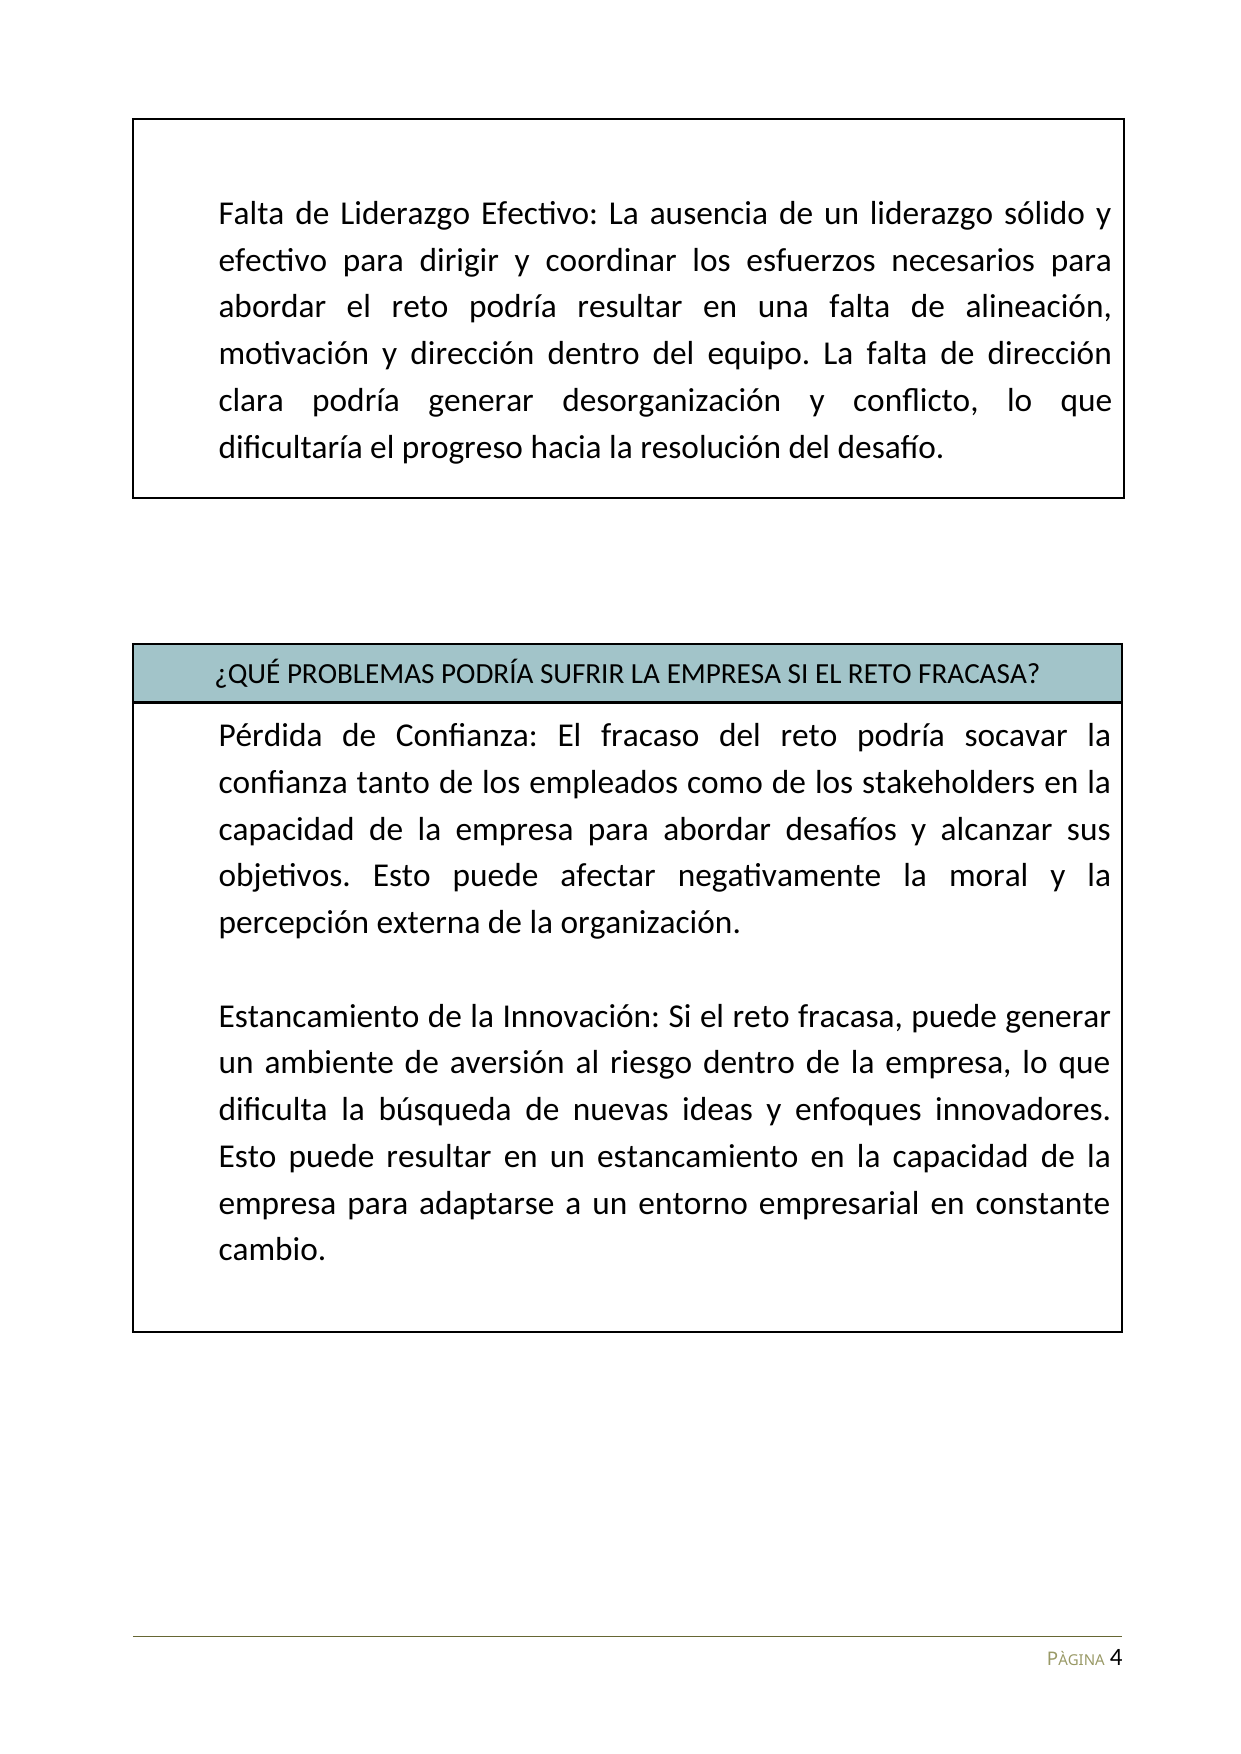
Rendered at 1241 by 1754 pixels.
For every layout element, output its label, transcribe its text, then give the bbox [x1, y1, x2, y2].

table_cell Pérdida de Confianza: El fracaso del reto podría socavar la confianza tanto de los empleados como de los stakeholders en la capacidad de la empresa para abordar desafíos y alcanzar sus objetivos. Esto puede afectar negativamente la moral y la percepción externa de la organización. Estancamiento de la Innovación: Si el reto fracasa, puede generar un ambiente de aversión al riesgo dentro de la empresa, lo que dificulta la búsqueda de nuevas ideas y enfoques innovadores. Esto puede resultar en un estancamiento en la capacidad de la empresa para adaptarse a un entorno empresarial en constante cambio. [134, 704, 1121, 1331]
table_cell Falta de Liderazgo Efectivo: La ausencia de un liderazgo sólido y efectivo para dirigir y coordinar los esfuerzos necesarios para abordar el reto podría resultar en una falta de alineación, motivación y dirección dentro del equipo. La falta de dirección clara podría generar desorganización y conflicto, lo que dificultaría el progreso hacia la resolución del desafío. [134, 120, 1123, 497]
table_header ¿QUÉ PROBLEMAS PODRÍA SUFRIR LA EMPRESA SI EL RETO FRACASA? [134, 645, 1121, 701]
